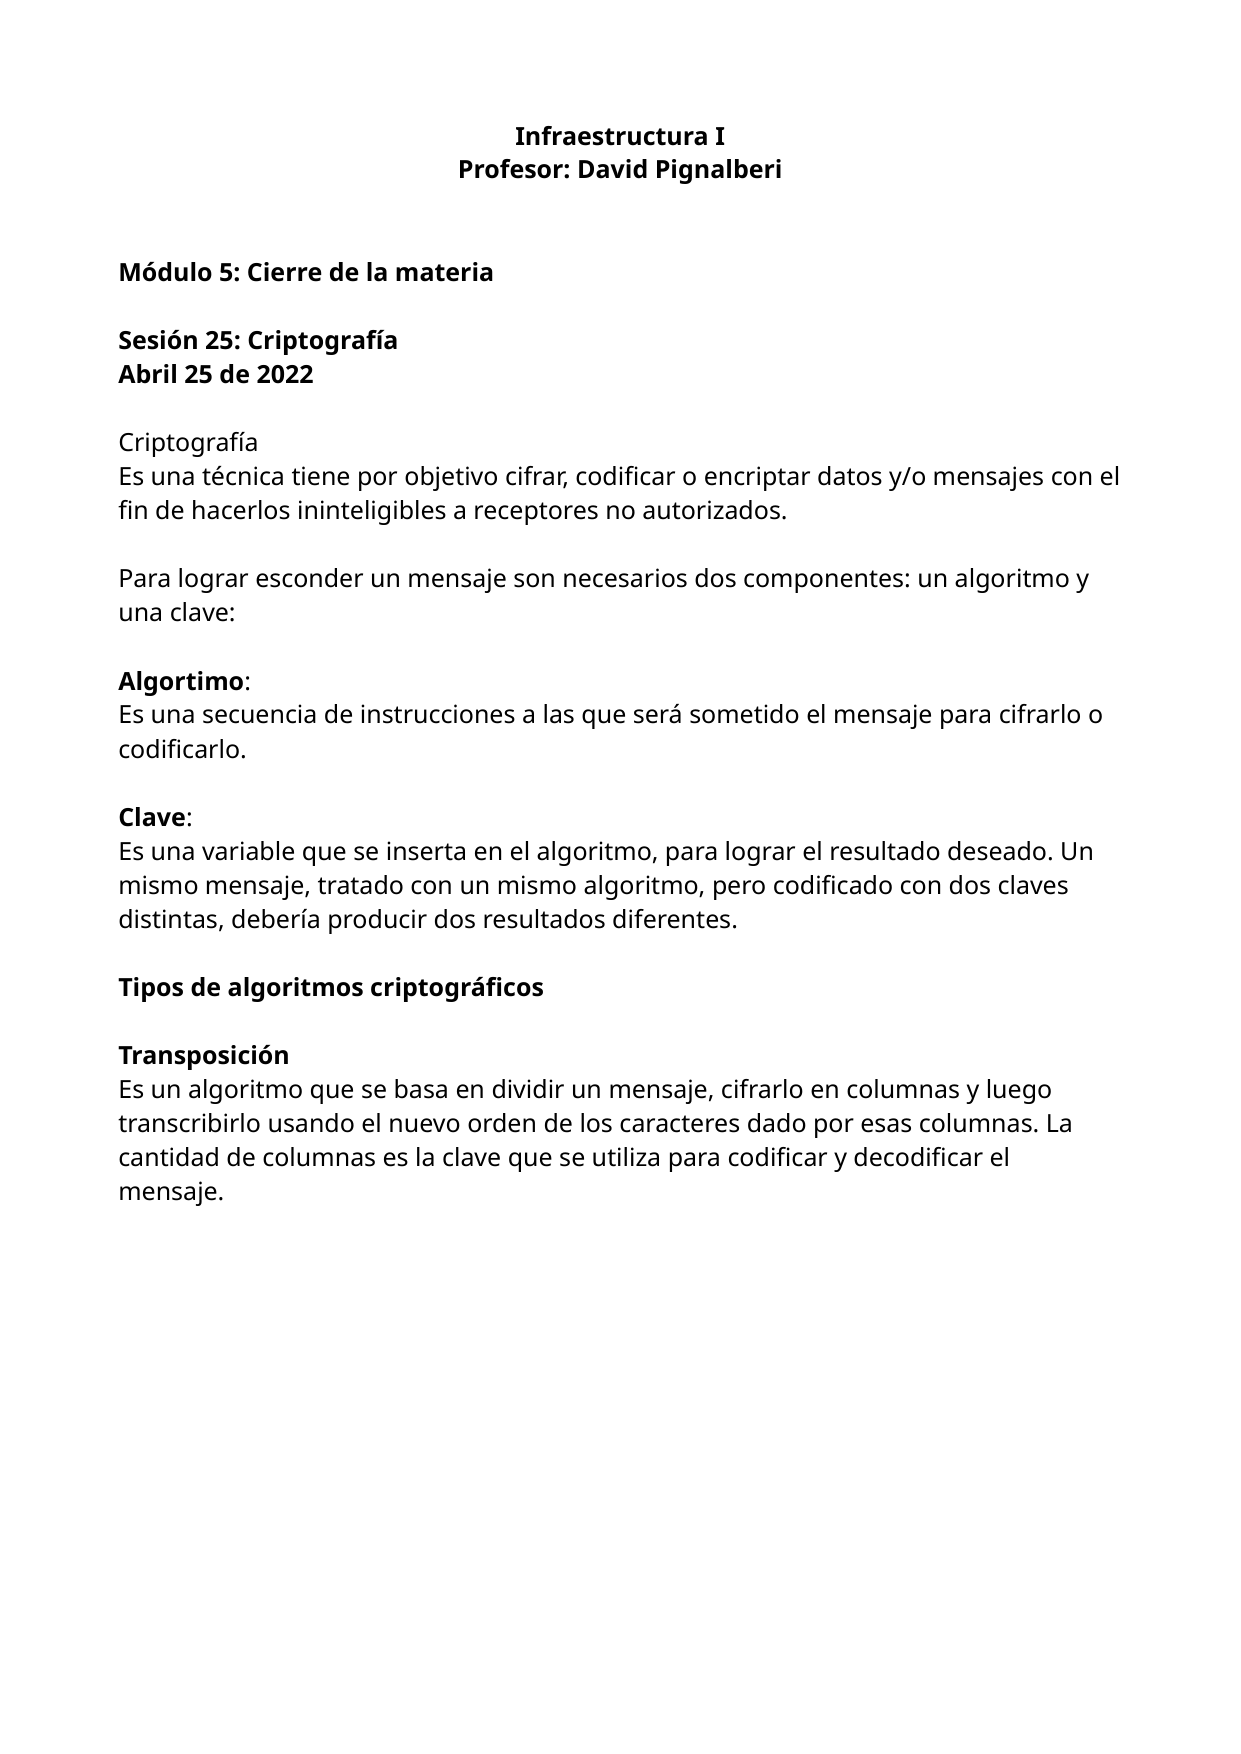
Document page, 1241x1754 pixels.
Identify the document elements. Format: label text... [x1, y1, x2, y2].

text Profesor: David Pignalberi [118, 152, 1122, 186]
text Módulo 5: Cierre de la materia [118, 254, 1122, 288]
text Infraestructura I [118, 118, 1122, 152]
text Sesión 25: Criptografía [118, 322, 1122, 357]
text Es una variable que se inserta en el algoritmo, para lograr el resultado deseado. Un mismo mensaje, tratado con un mismo algoritmo, pero codificado con dos claves distintas, debería producir dos resultados diferentes. [118, 833, 1122, 936]
text Es un algoritmo que se basa en dividir un mensaje, cifrarlo en columnas y luego transcribirlo usando el nuevo orden de los caracteres dado por esas columnas. La cantidad de columnas es la clave que se utiliza para codificar y decodificar el mensaje. [118, 1072, 1122, 1208]
text Algortimo: [118, 663, 1122, 697]
text Transposición [118, 1038, 1122, 1072]
text Criptografía [118, 425, 1122, 459]
text Es una secuencia de instrucciones a las que será sometido el mensaje para cifrarlo o codificarlo. [118, 697, 1122, 765]
text Abril 25 de 2022 [118, 357, 1122, 391]
text Para lograr esconder un mensaje son necesarios dos componentes: un algoritmo y una clave: [118, 561, 1122, 629]
text Tipos de algoritmos criptográficos [118, 970, 1122, 1004]
text Es una técnica tiene por objetivo cifrar, codificar o encriptar datos y/o mensajes con el fin de hacerlos ininteligibles a receptores no autorizados. [118, 459, 1122, 527]
text Clave: [118, 799, 1122, 833]
